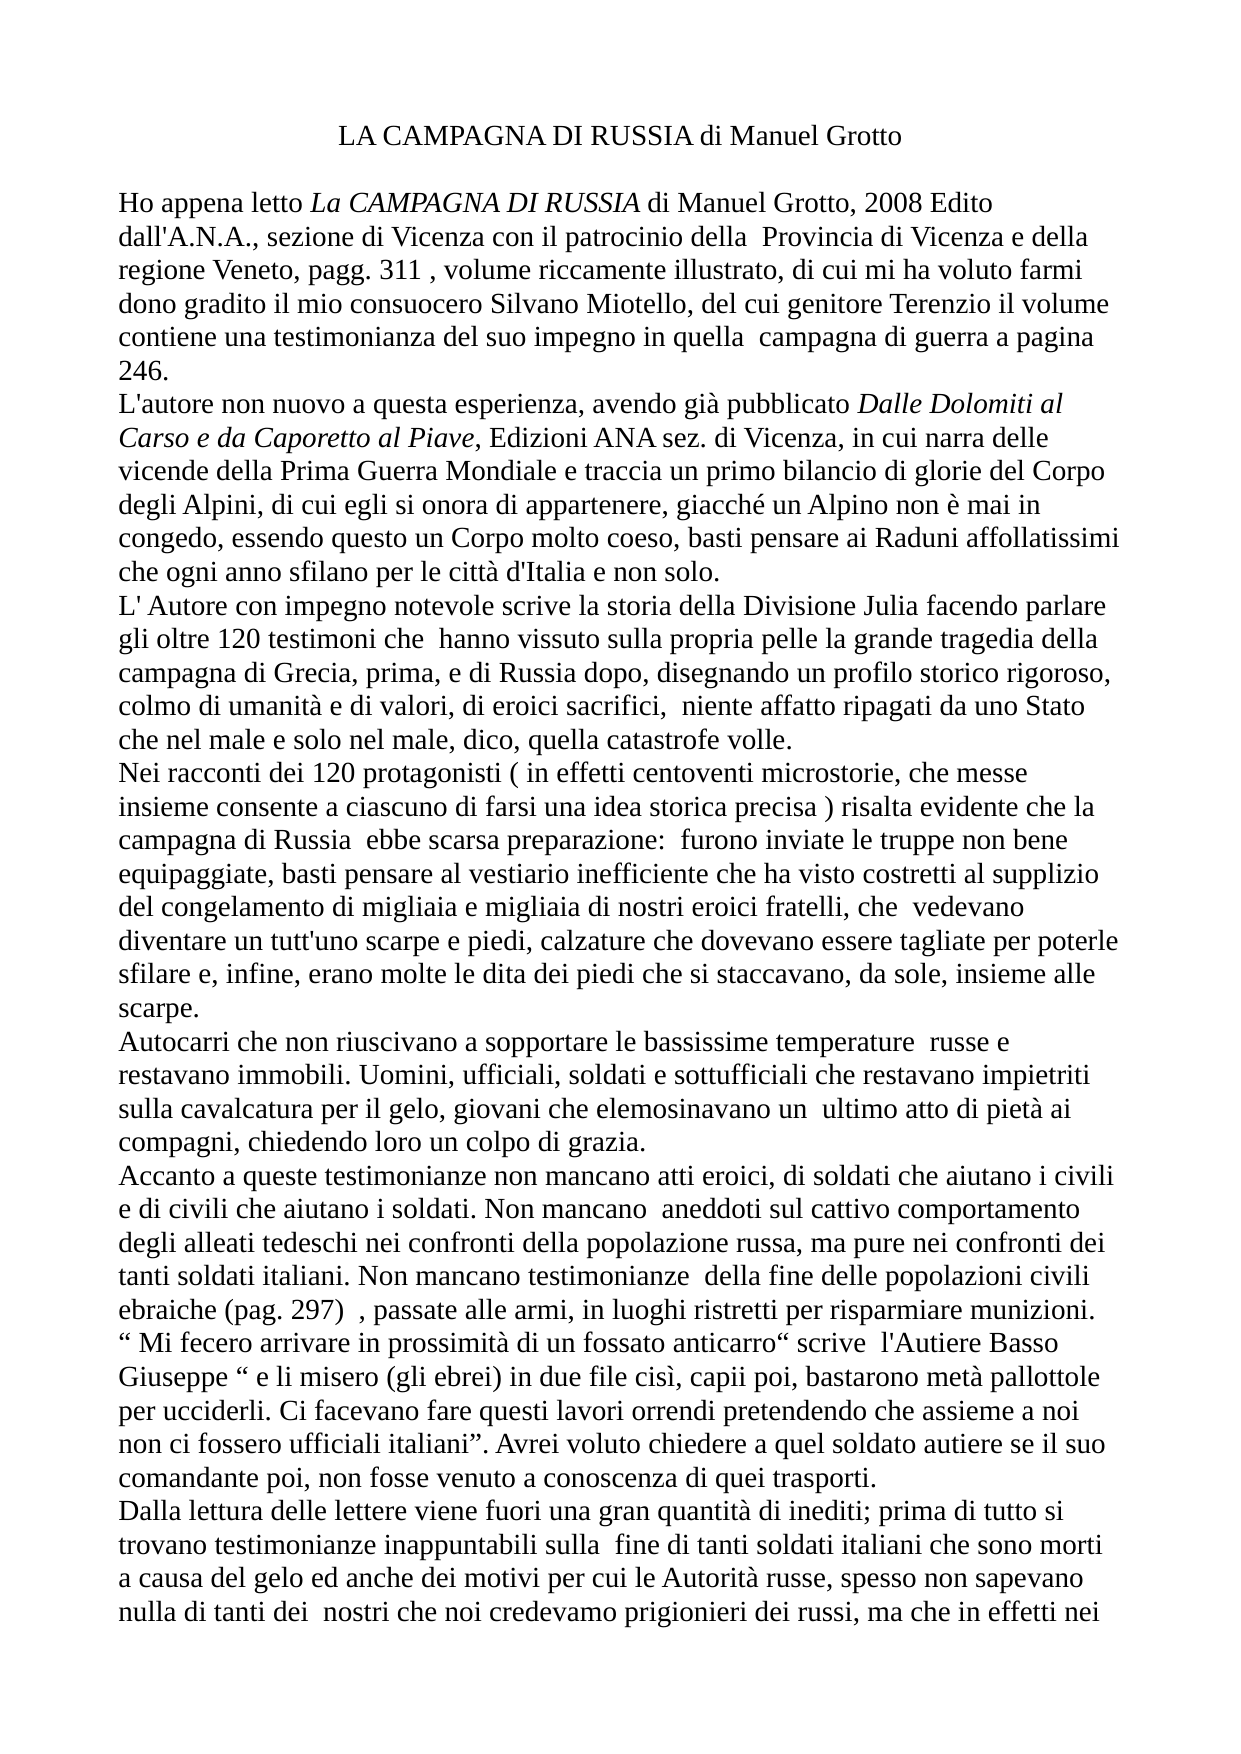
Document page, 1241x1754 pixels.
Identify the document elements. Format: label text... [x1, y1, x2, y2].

text Accanto a queste testimonianze non mancano atti eroici, di soldati che aiutano i civili e di civili che aiutano i soldati. Non mancano aneddoti sul cattivo comportamento degli alleati tedeschi nei confronti della popolazione russa, ma pure nei confronti dei tanti soldati italiani. Non mancano testimonianze della fine delle popolazioni civili ebraiche (pag. 297) , passate alle armi, in luoghi ristretti per risparmiare munizioni. [118, 1158, 1122, 1326]
text Dalla lettura delle lettere viene fuori una gran quantità di inediti; prima di tutto si trovano testimonianze inappuntabili sulla fine di tanti soldati italiani che sono morti a causa del gelo ed anche dei motivi per cui le Autorità russe, spesso non sapevano nulla di tanti dei nostri che noi credevamo prigionieri dei russi, ma che in effetti nei [118, 1493, 1122, 1627]
text LA CAMPAGNA DI RUSSIA di Manuel Grotto [118, 118, 1122, 152]
text Autocarri che non riuscivano a sopportare le bassissime temperature russe e restavano immobili. Uomini, ufficiali, soldati e sottufficiali che restavano impietriti sulla cavalcatura per il gelo, giovani che elemosinavano un ultimo atto di pietà ai compagni, chiedendo loro un colpo di grazia. [118, 1024, 1122, 1158]
text L'autore non nuovo a questa esperienza, avendo già pubblicato Dalle Dolomiti al Carso e da Caporetto al Piave, Edizioni ANA sez. di Vicenza, in cui narra delle vicende della Prima Guerra Mondiale e traccia un primo bilancio di glorie del Corpo degli Alpini, di cui egli si onora di appartenere, giacché un Alpino non è mai in congedo, essendo questo un Corpo molto coeso, basti pensare ai Raduni affollatissimi che ogni anno sfilano per le città d'Italia e non solo. [118, 386, 1122, 588]
text Nei racconti dei 120 protagonisti ( in effetti centoventi microstorie, che messe insieme consente a ciascuno di farsi una idea storica precisa ) risalta evidente che la campagna di Russia ebbe scarsa preparazione: furono inviate le truppe non bene equipaggiate, basti pensare al vestiario inefficiente che ha visto costretti al supplizio del congelamento di migliaia e migliaia di nostri eroici fratelli, che vedevano diventare un tutt'uno scarpe e piedi, calzature che dovevano essere tagliate per poterle sfilare e, infine, erano molte le dita dei piedi che si staccavano, da sole, insieme alle scarpe. [118, 755, 1122, 1024]
text L' Autore con impegno notevole scrive la storia della Divisione Julia facendo parlare gli oltre 120 testimoni che hanno vissuto sulla propria pelle la grande tragedia della campagna di Grecia, prima, e di Russia dopo, disegnando un profilo storico rigoroso, colmo di umanità e di valori, di eroici sacrifici, niente affatto ripagati da uno Stato che nel male e solo nel male, dico, quella catastrofe volle. [118, 588, 1122, 755]
text “ Mi fecero arrivare in prossimità di un fossato anticarro“ scrive l'Autiere Basso Giuseppe “ e li misero (gli ebrei) in due file cisì, capii poi, bastarono metà pallottole per ucciderli. Ci facevano fare questi lavori orrendi pretendendo che assieme a noi non ci fossero ufficiali italiani”. Avrei voluto chiedere a quel soldato autiere se il suo comandante poi, non fosse venuto a conoscenza di quei trasporti. [118, 1326, 1122, 1493]
text Ho appena letto La CAMPAGNA DI RUSSIA di Manuel Grotto, 2008 Edito dall'A.N.A., sezione di Vicenza con il patrocinio della Provincia di Vicenza e della regione Veneto, pagg. 311 , volume riccamente illustrato, di cui mi ha voluto farmi dono gradito il mio consuocero Silvano Miotello, del cui genitore Terenzio il volume contiene una testimonianza del suo impegno in quella campagna di guerra a pagina 246. [118, 185, 1122, 386]
